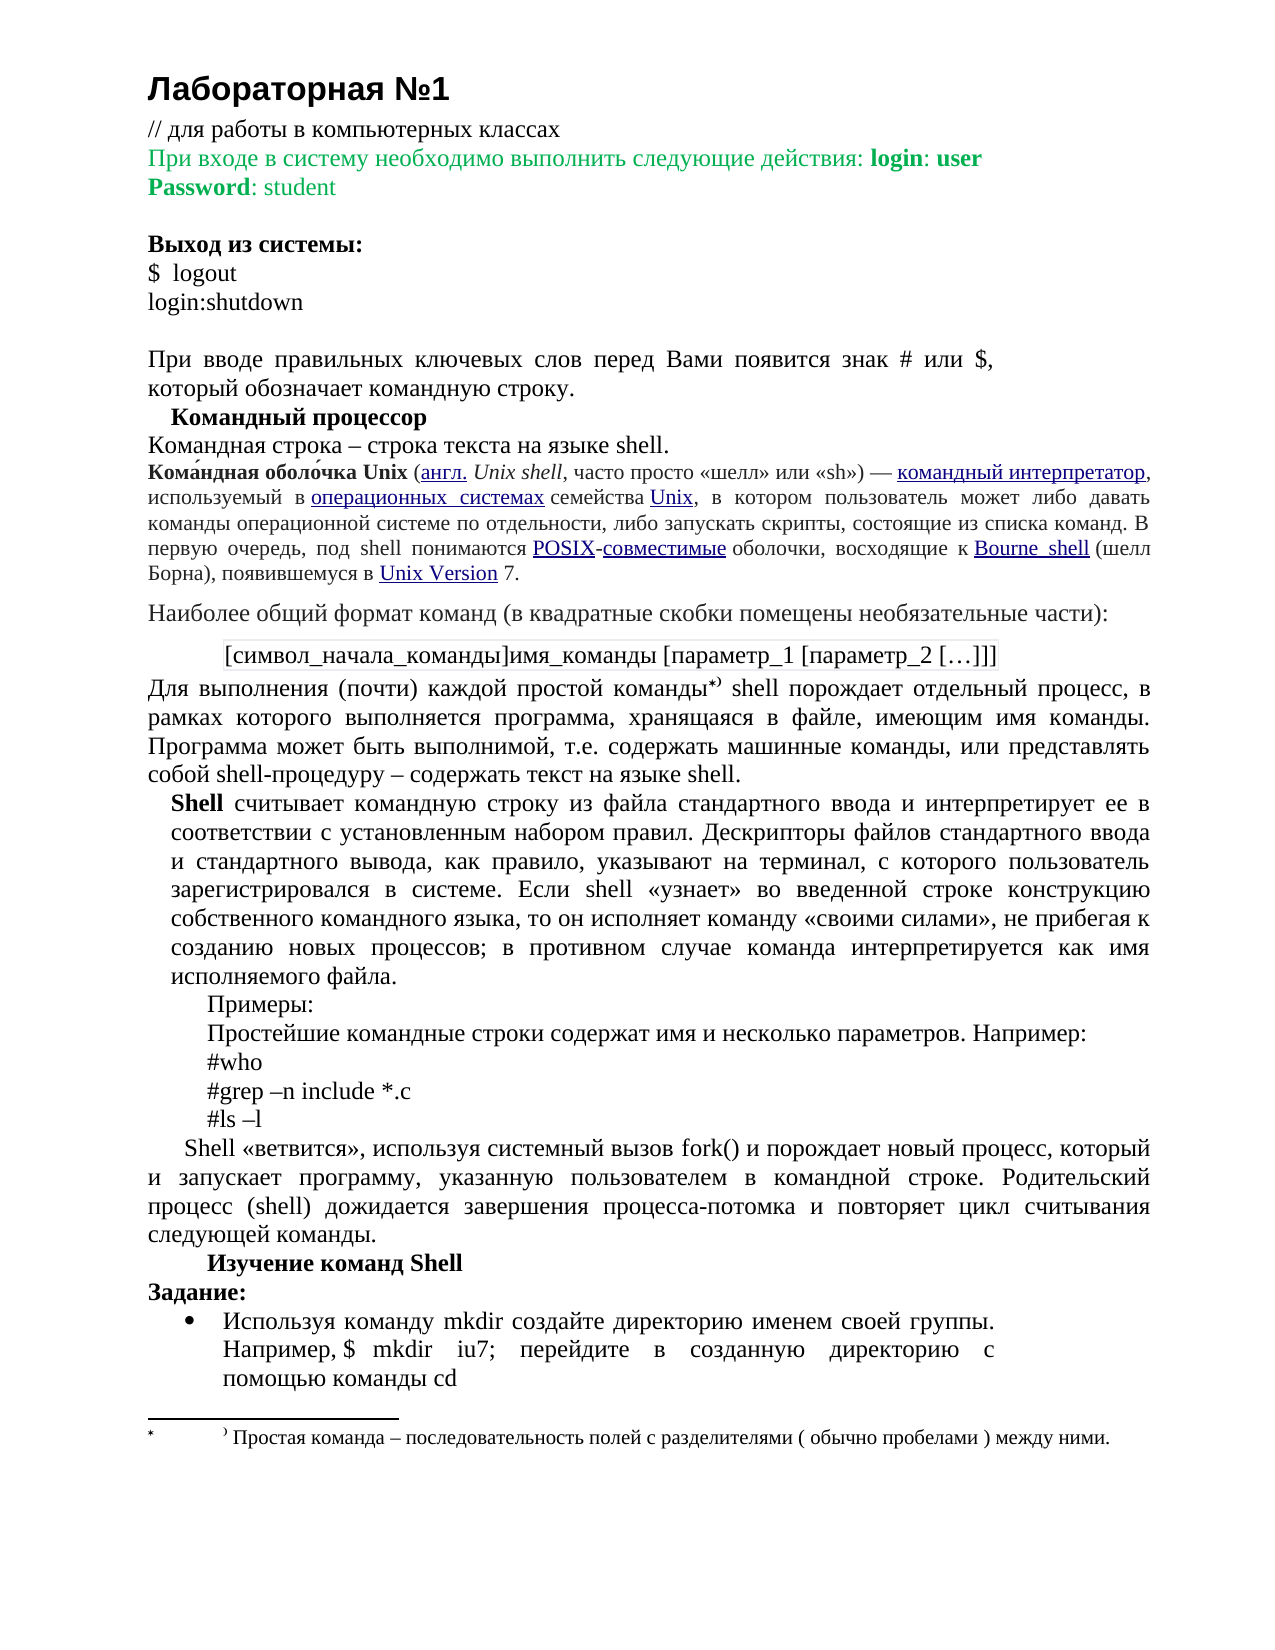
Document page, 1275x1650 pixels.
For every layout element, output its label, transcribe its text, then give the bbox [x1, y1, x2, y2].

subtitle Командный процессор [171, 402, 1151, 430]
text $ logout [148, 258, 995, 287]
text Выход из системы: [148, 229, 995, 258]
subtitle Лабораторная №1 [148, 69, 1151, 108]
text [999, 639, 1151, 671]
text Для выполнения (почти) каждой простой команды shell порождает отдельный процесс, в рамках которого выполняется программа, хранящаяся в файле, имеющим имя команды. Программа может быть выполнимой, т.е. содержать машинные команды, или представлять собой shell-процедуру – содержать текст на языке shell. [148, 673, 1151, 788]
list Используя команду mkdir cоздайте директорию имeнем своей группы. Например, $ mkdir iu7; перейдите в созданную директорию с помощью команды cd [185, 1306, 995, 1392]
text  Простая команда – последовательность полей с разделителями ( обычно пробелами ) между ними. [148, 1424, 1151, 1449]
text [символ_начала_команды]имя_команды [параметр_1 [параметр_2 […]]] [224, 641, 998, 669]
text Password: student [148, 172, 995, 200]
text Простейшие командные строки содержат имя и несколько параметров. Например: [171, 1018, 1151, 1047]
subtitle Изучение команд Shell [148, 1248, 1151, 1277]
text Shell считывает командную строку из файла стандартного ввода и интерпретирует ее в соответствии с установленным набором правил. Дескрипторы файлов стандартного ввода и стандартного вывода, как правило, указывают на терминал, с которого пользователь зарегистрировался в системе. Если shell «узнает» во введенной строке конструкцию собственного командного языка, то он исполняет команду «своими силами», не прибегая к созданию новых процессов; в противном случае команда интерпретируется как имя исполняемого файла. [171, 788, 1151, 989]
text #ls –l [171, 1104, 1151, 1133]
text При входе в систему необходимо выполнить следующие действия: login: user [148, 143, 995, 172]
text #grep –n include *.c [171, 1076, 1151, 1104]
text Shell «ветвится», используя системный вызов fork() и порождает новый процесс, который и запускает программу, указанную пользователем в командной строке. Родительский процесс (shell) дожидается завершения процесса-потомка и повторяет цикл считывания следующей команды. [148, 1133, 1151, 1248]
text Кома́ндная оболо́чка Unix (англ. Unix shell, часто просто «шелл» или «sh») — командный интерпретатор, используемый в операционных системах семейства Unix, в котором пользователь может либо давать команды операционной системе по отдельности, либо запускать скрипты, состоящие из списка команд. В первую очередь, под shell понимаются POSIX-совместимые оболочки, восходящие к Bourne shell (шелл Борна), появившемуся в Unix Version 7. [148, 459, 1151, 585]
text При вводе правильных ключевых слов перед Вами появится знак # или $, который обозначает командную строку. [148, 344, 995, 402]
text #who [171, 1047, 1151, 1076]
text // для работы в компьютерных классах [148, 114, 1151, 143]
text login:shutdown [148, 287, 995, 315]
text Примеры: [171, 989, 1151, 1018]
text Задание: [148, 1277, 1151, 1306]
text Наиболее общий формат команд (в квадратные скобки помещены необязательные части): [148, 598, 1151, 626]
text Командная строка – строка текста на языке shell. [148, 430, 1151, 459]
